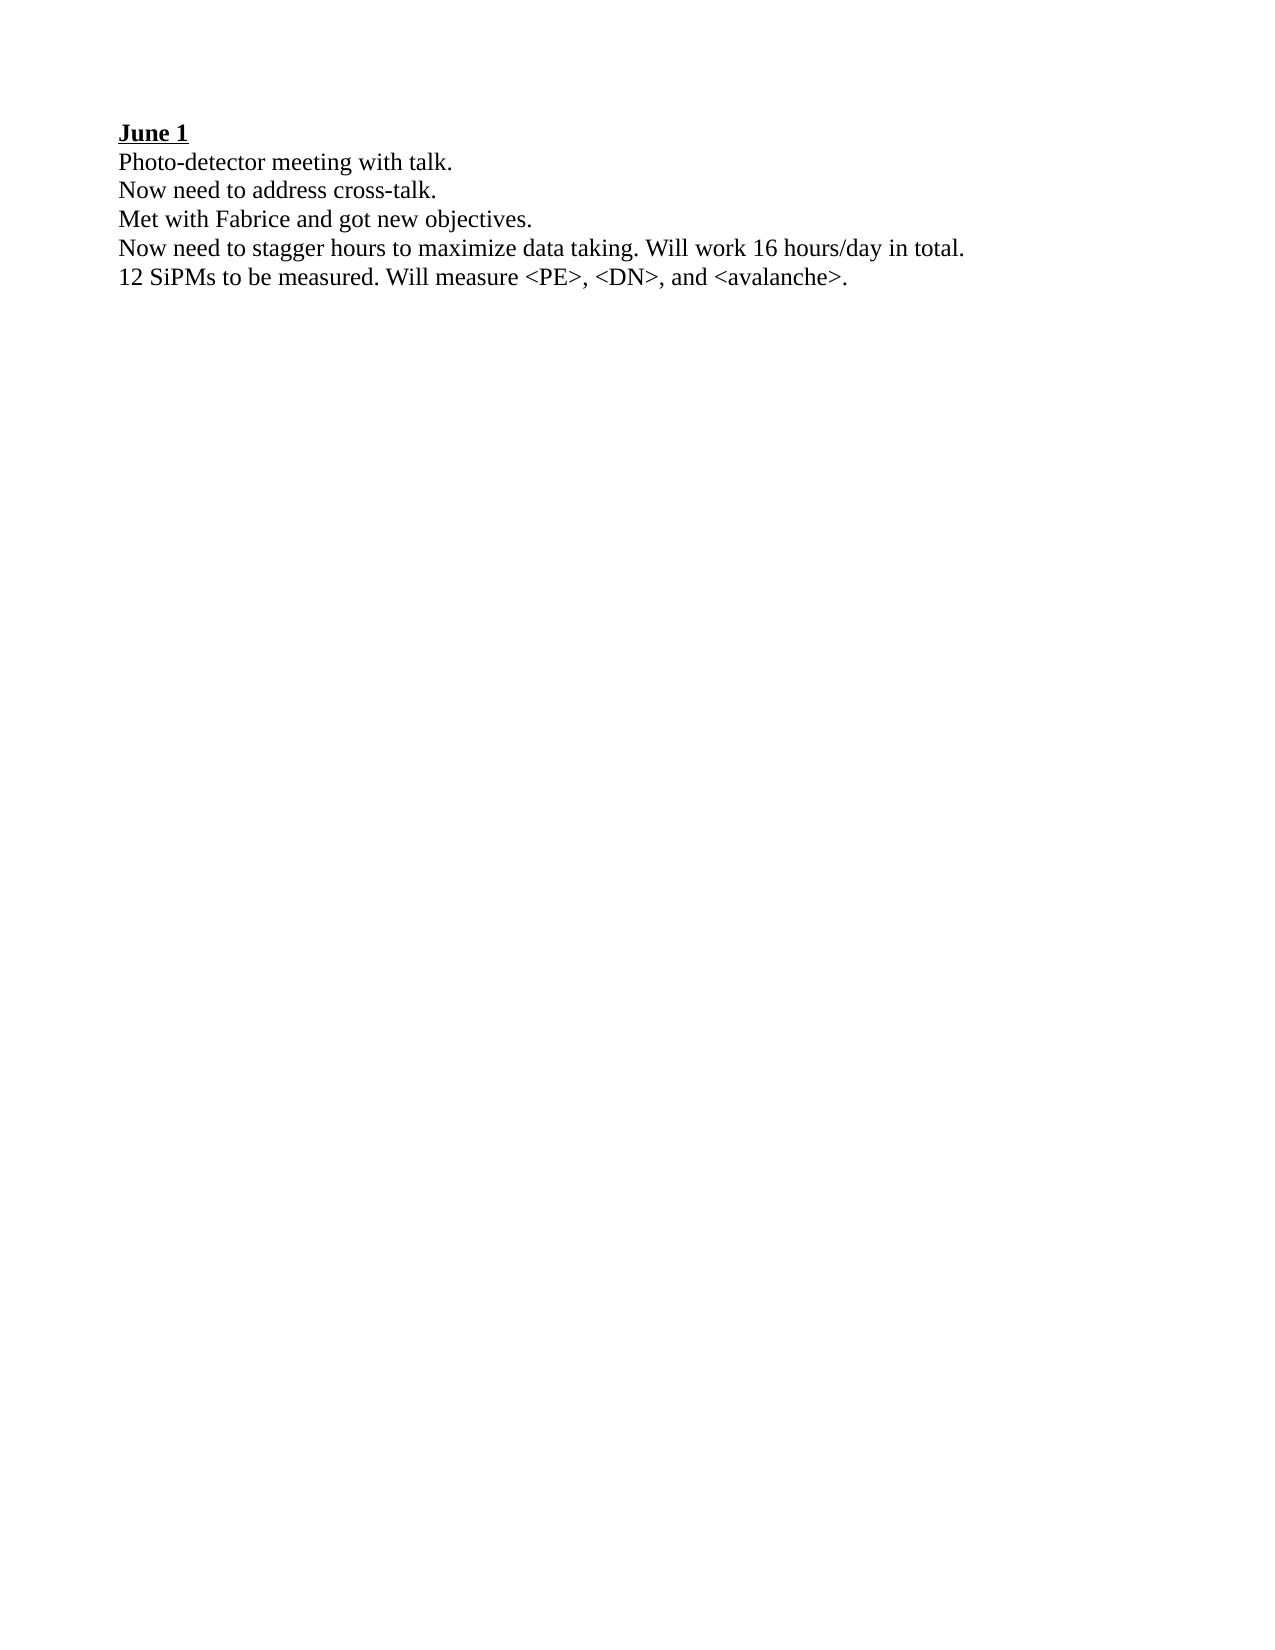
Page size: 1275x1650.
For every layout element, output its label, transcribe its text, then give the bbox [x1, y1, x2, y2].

text Met with Fabrice and got new objectives. [118, 204, 1157, 233]
text 12 SiPMs to be measured. Will measure <PE>, <DN>, and <avalanche>. [118, 262, 1157, 291]
text June 1 [118, 118, 1157, 147]
text Now need to address cross-talk. [118, 176, 1157, 204]
text Now need to stagger hours to maximize data taking. Will work 16 hours/day in total. [118, 233, 1157, 262]
text Photo-detector meeting with talk. [118, 147, 1157, 176]
